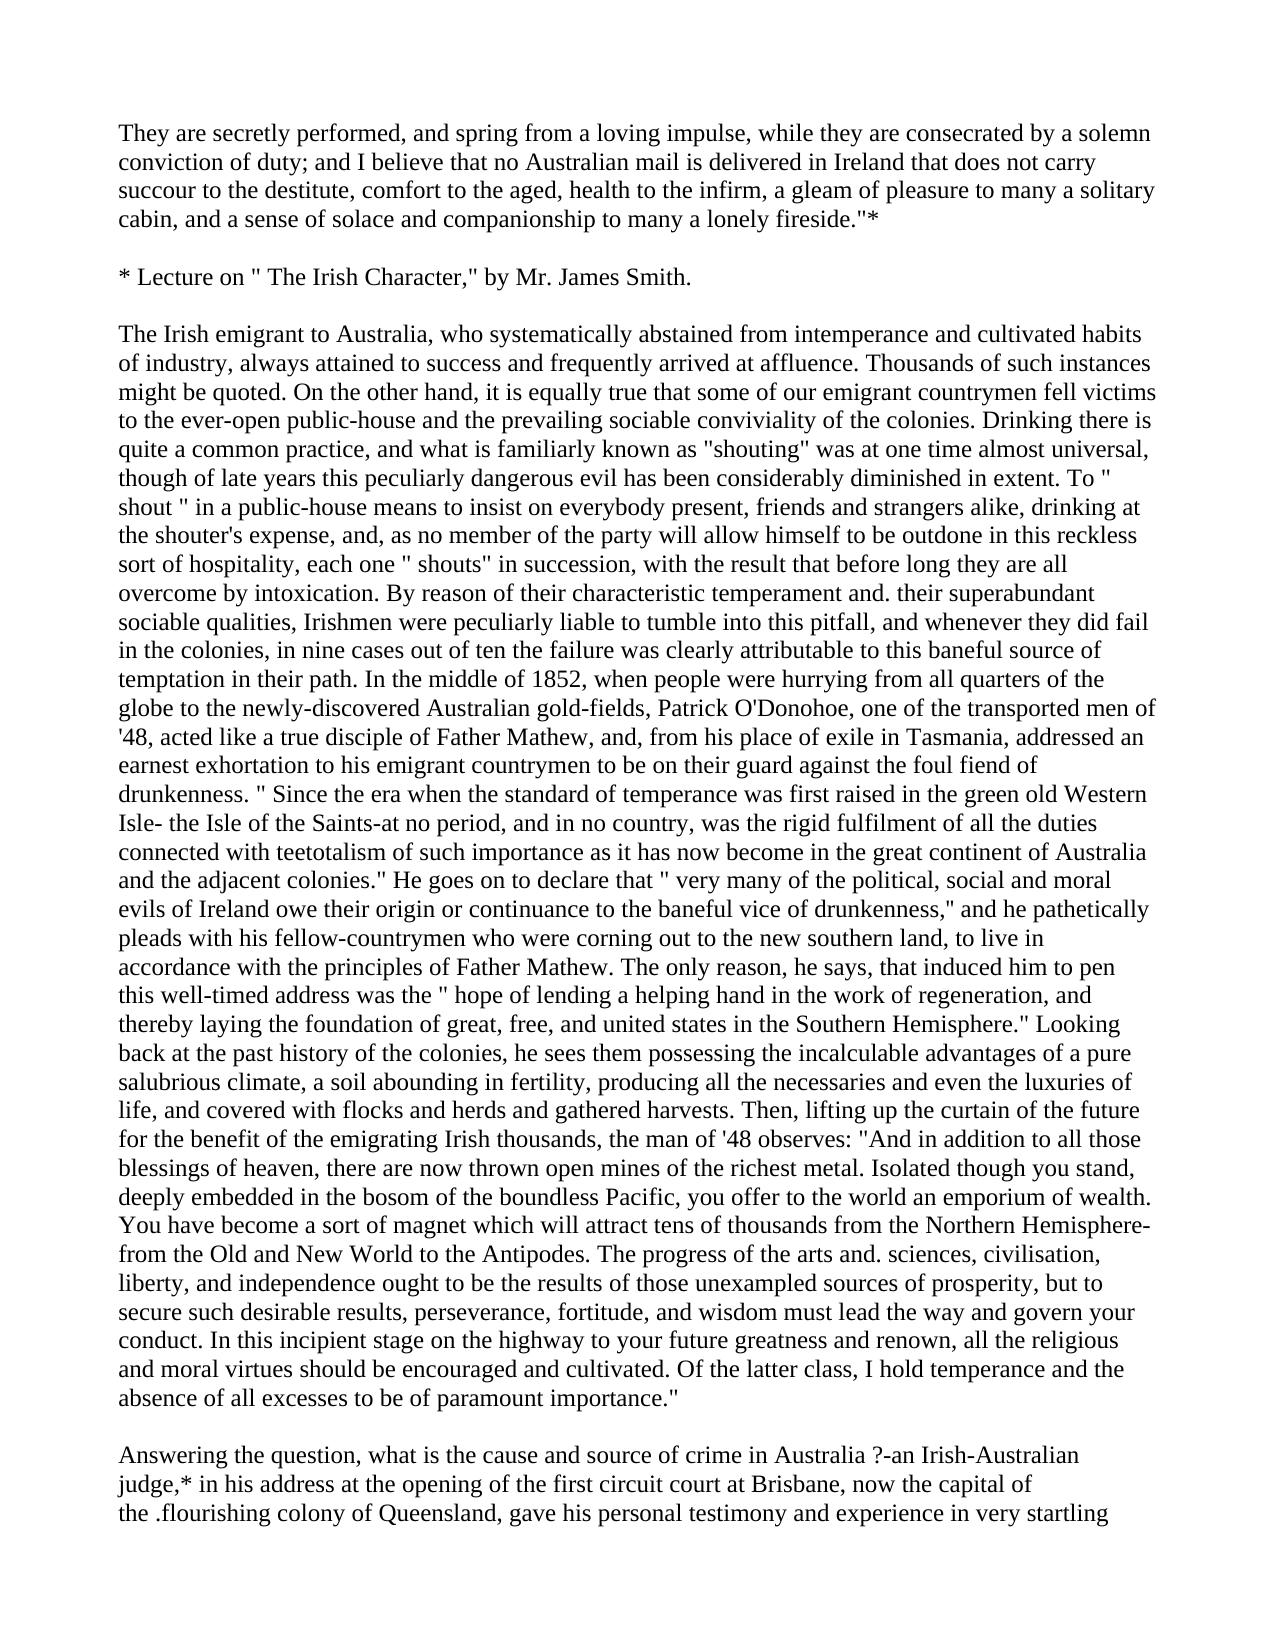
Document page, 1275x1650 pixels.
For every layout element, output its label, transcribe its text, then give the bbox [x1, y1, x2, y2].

text The Irish emigrant to Australia, who systematically abstained from intemperance and cultivated habits of industry, always attained to success and frequently arrived at affluence. Thousands of such instances might be quoted. On the other hand, it is equally true that some of our emigrant countrymen fell victims to the ever-open public-house and the prevailing sociable conviviality of the colonies. Drinking there is quite a common practice, and what is familiarly known as "shouting" was at one time almost universal, though of late years this peculiarly dangerous evil has been considerably diminished in extent. To " shout " in a public-house means to insist on everybody present, friends and strangers alike, drinking at the shouter's expense, and, as no member of the party will allow himself to be outdone in this reckless sort of hospitality, each one " shouts" in succession, with the result that before long they are all overcome by intoxication. By reason of their characteristic temperament and. their superabundant sociable qualities, Irishmen were peculiarly liable to tumble into this pitfall, and whenever they did fail in the colonies, in nine cases out of ten the failure was clearly attributable to this baneful source of temptation in their path. In the middle of 1852, when people were hurrying from all quarters of the globe to the newly-discovered Australian gold-fields, Patrick O'Donohoe, one of the transported men of '48, acted like a true disciple of Father Mathew, and, from his place of exile in Tasmania, addressed an earnest exhortation to his emigrant countrymen to be on their guard against the foul fiend of drunkenness. " Since the era when the standard of temperance was first raised in the green old Western Isle- the Isle of the Saints-at no period, and in no country, was the rigid fulfilment of all the duties connected with teetotalism of such importance as it has now become in the great continent of Australia and the adjacent colonies." He goes on to declare that " very many of the political, social and moral evils of Ireland owe their origin or continuance to the baneful vice of drunkenness,'' and he pathetically pleads with his fellow-countrymen who were corning out to the new southern land, to live in accordance with the principles of Father Mathew. The only reason, he says, that induced him to pen this well-timed address was the " hope of lending a helping hand in the work of regeneration, and thereby laying the foundation of great, free, and united states in the Southern Hemisphere." Looking back at the past history of the colonies, he sees them possessing the incalculable advantages of a pure salubrious climate, a soil abounding in fertility, producing all the necessaries and even the luxuries of life, and covered with flocks and herds and gathered harvests. Then, lifting up the curtain of the future for the benefit of the emigrating Irish thousands, the man of '48 observes: "And in addition to all those blessings of heaven, there are now thrown open mines of the richest metal. Isolated though you stand, deeply embedded in the bosom of the boundless Pacific, you offer to the world an emporium of wealth. You have become a sort of magnet which will attract tens of thousands from the Northern Hemisphere- from the Old and New World to the Antipodes. The progress of the arts and. sciences, civilisation, liberty, and independence ought to be the results of those unexampled sources of prosperity, but to secure such desirable results, perseverance, fortitude, and wisdom must lead the way and govern your conduct. In this incipient stage on the highway to your future greatness and renown, all the religious and moral virtues should be encouraged and cultivated. Of the latter class, I hold temperance and the absence of all excesses to be of paramount importance." [118, 319, 1157, 1412]
text Answering the question, what is the cause and source of crime in Australia ?-an Irish-Australian judge,* in his address at the opening of the first circuit court at Brisbane, now the capital of the .flourishing colony of Queensland, gave his personal testimony and experience in very startling [118, 1441, 1157, 1527]
text They are secretly performed, and spring from a loving impulse, while they are consecrated by a solemn conviction of duty; and I believe that no Australian mail is delivered in Ireland that does not carry succour to the destitute, comfort to the aged, health to the infirm, a gleam of pleasure to many a solitary cabin, and a sense of solace and companionship to many a lonely fireside."* [118, 118, 1157, 233]
text * Lecture on " The Irish Character," by Mr. James Smith. [118, 262, 1157, 291]
